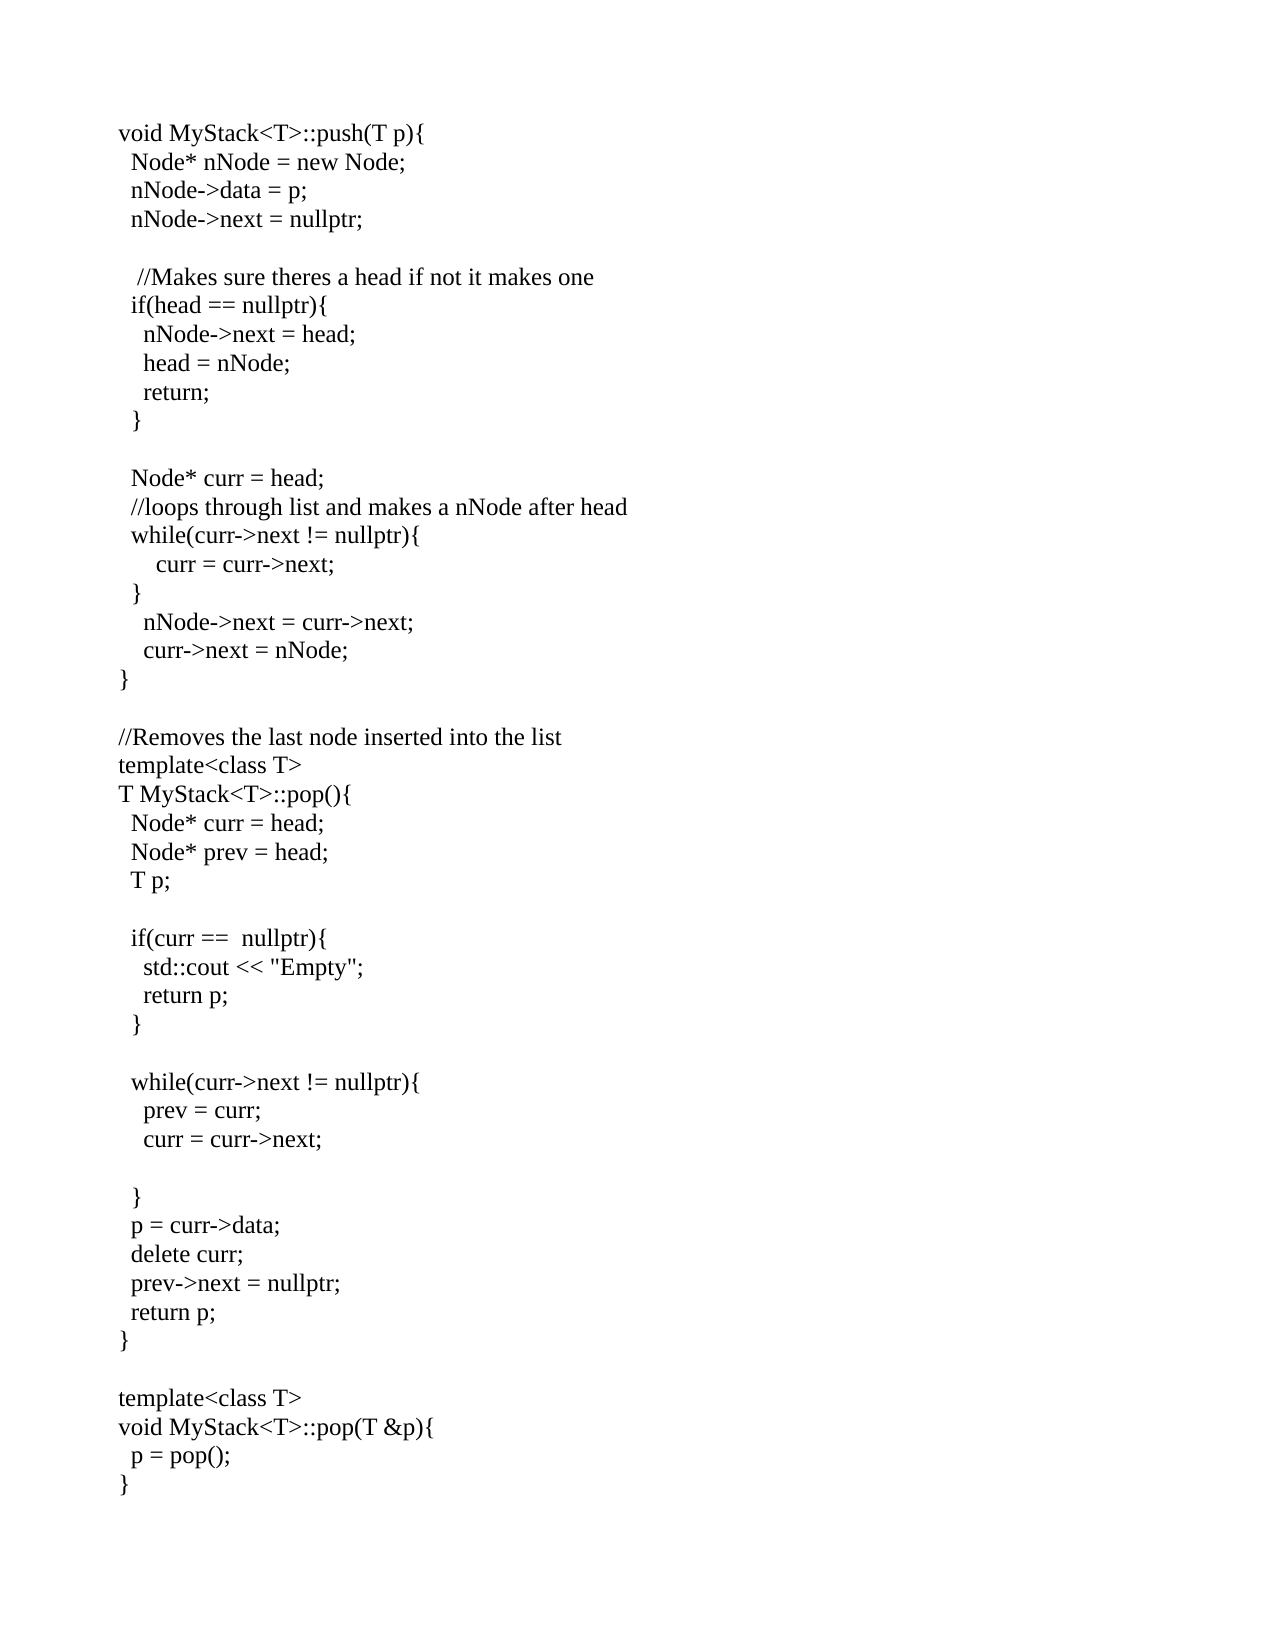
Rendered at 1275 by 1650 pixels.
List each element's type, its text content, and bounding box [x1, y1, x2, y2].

text template<class T> [118, 1383, 1157, 1412]
text } [118, 664, 1157, 693]
text return; [118, 377, 1157, 406]
text Node* prev = head; [118, 837, 1157, 866]
text p = curr->data; [118, 1211, 1157, 1239]
text prev = curr; [118, 1096, 1157, 1124]
text //Removes the last node inserted into the list [118, 722, 1157, 751]
text while(curr->next != nullptr){ [118, 521, 1157, 549]
text curr = curr->next; [118, 1124, 1157, 1153]
text p = pop(); [118, 1441, 1157, 1469]
text return p; [118, 981, 1157, 1009]
text Node* curr = head; [118, 808, 1157, 837]
text head = nNode; [118, 348, 1157, 377]
text //Makes sure theres a head if not it makes one [118, 262, 1157, 291]
text prev->next = nullptr; [118, 1268, 1157, 1297]
text nNode->next = nullptr; [118, 204, 1157, 233]
text } [118, 1182, 1157, 1211]
text } [118, 578, 1157, 607]
text nNode->next = head; [118, 319, 1157, 348]
text return p; [118, 1297, 1157, 1326]
text curr->next = nNode; [118, 636, 1157, 664]
text void MyStack<T>::pop(T &p){ [118, 1412, 1157, 1441]
text } [118, 1469, 1157, 1498]
text T MyStack<T>::pop(){ [118, 779, 1157, 808]
text if(curr == nullptr){ [118, 923, 1157, 952]
text } [118, 1326, 1157, 1354]
text T p; [118, 866, 1157, 894]
text template<class T> [118, 751, 1157, 779]
text delete curr; [118, 1239, 1157, 1268]
text nNode->next = curr->next; [118, 607, 1157, 636]
text if(head == nullptr){ [118, 291, 1157, 319]
text nNode->data = p; [118, 176, 1157, 204]
text } [118, 406, 1157, 434]
text } [118, 1009, 1157, 1038]
text Node* curr = head; [118, 463, 1157, 492]
text std::cout << "Empty"; [118, 952, 1157, 981]
text while(curr->next != nullptr){ [118, 1067, 1157, 1096]
text Node* nNode = new Node; [118, 147, 1157, 176]
text void MyStack<T>::push(T p){ [118, 118, 1157, 147]
text //loops through list and makes a nNode after head [118, 492, 1157, 521]
text curr = curr->next; [118, 549, 1157, 578]
